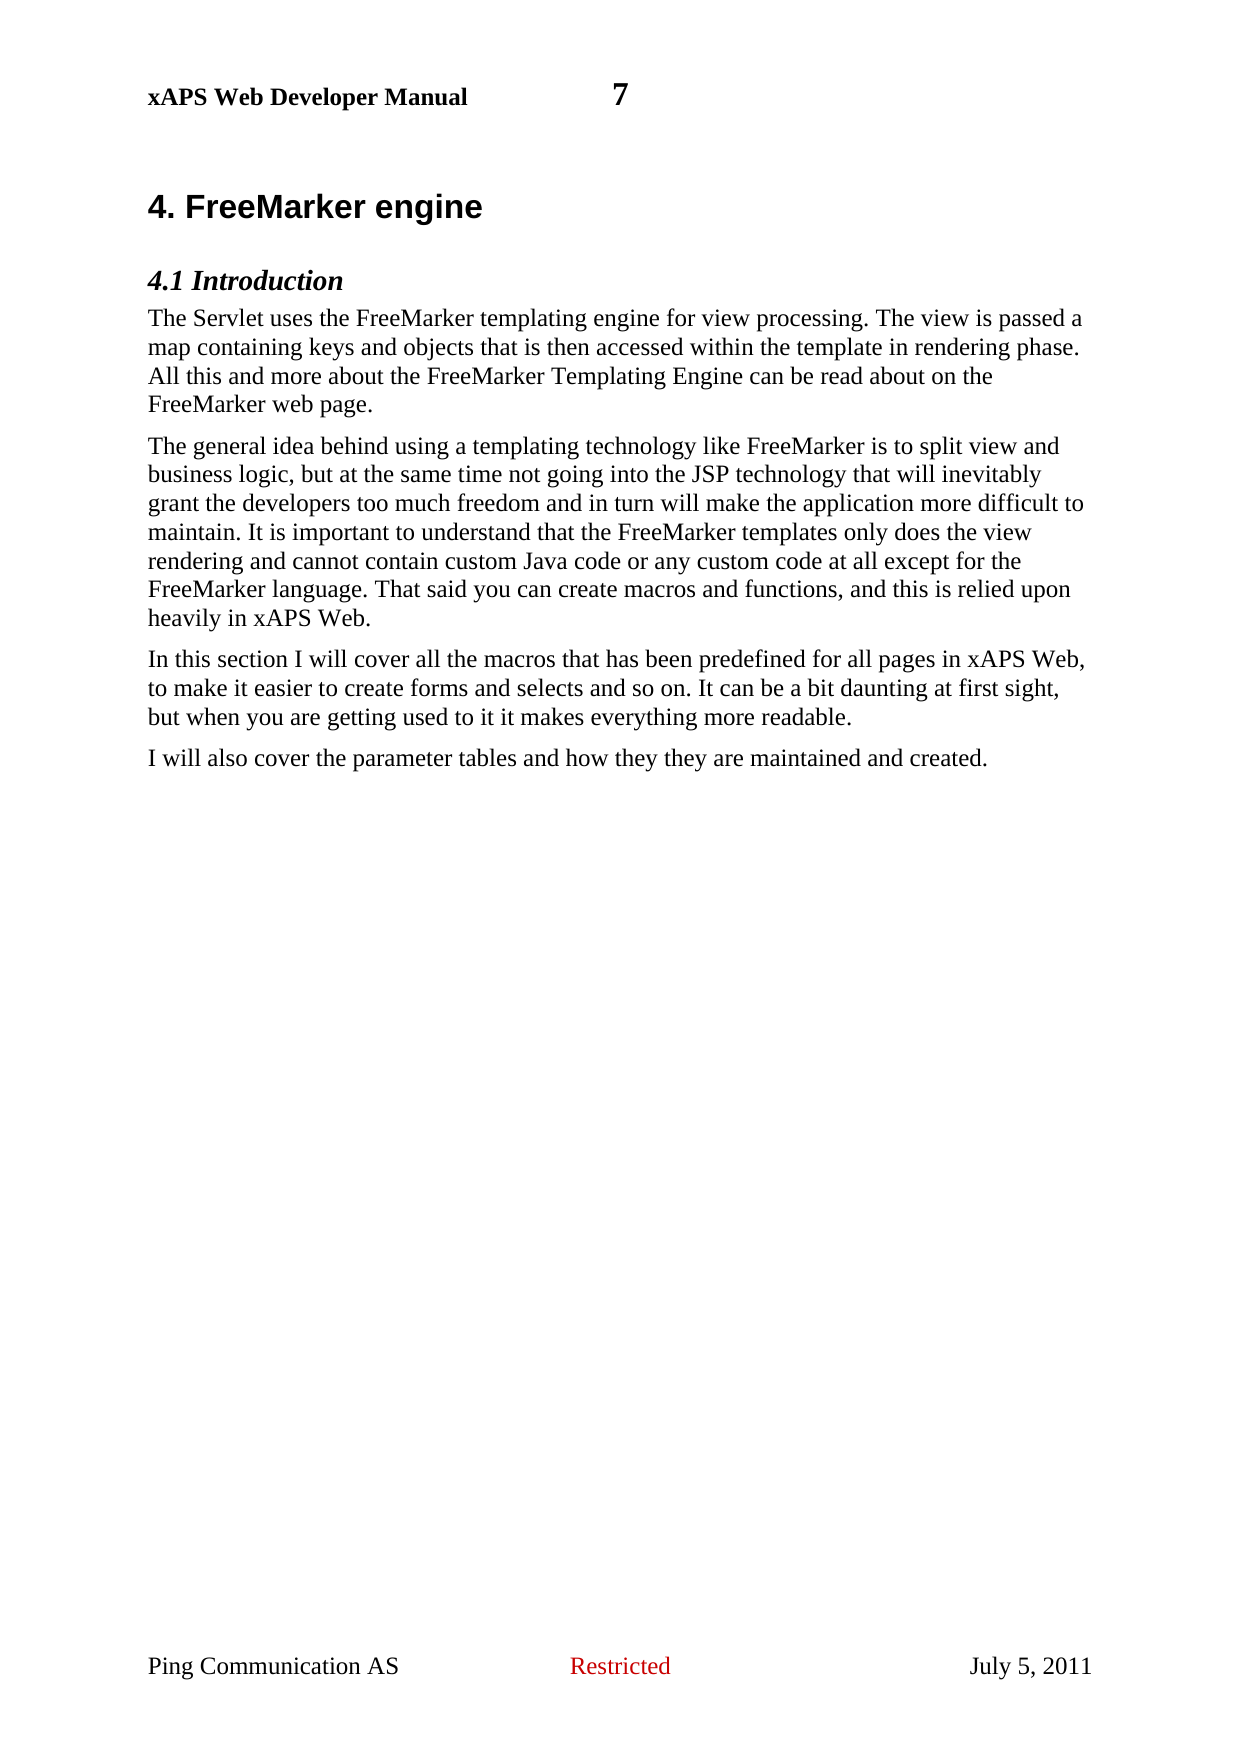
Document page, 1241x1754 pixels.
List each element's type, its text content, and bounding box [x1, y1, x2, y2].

text I will also cover the parameter tables and how they they are maintained and created. [148, 743, 1092, 772]
subtitle 4.1 Introduction [148, 263, 1092, 297]
subtitle 4. FreeMarker engine [148, 187, 1092, 226]
text In this section I will cover all the macros that has been predefined for all pages in xAPS Web, to make it easier to create forms and selects and so on. It can be a bit daunting at first sight, but when you are getting used to it it makes everything more readable. [148, 644, 1092, 731]
text The general idea behind using a templating technology like FreeMarker is to split view and business logic, but at the same time not going into the JSP technology that will inevitably grant the developers too much freedom and in turn will make the application more difficult to maintain. It is important to understand that the FreeMarker templates only does the view rendering and cannot contain custom Java code or any custom code at all except for the FreeMarker language. That said you can create macros and functions, and this is relied upon heavily in xAPS Web. [148, 431, 1092, 632]
text The Servlet uses the FreeMarker templating engine for view processing. The view is passed a map containing keys and objects that is then accessed within the template in rendering phase. All this and more about the FreeMarker Templating Engine can be read about on the FreeMarker web page. [148, 303, 1092, 418]
